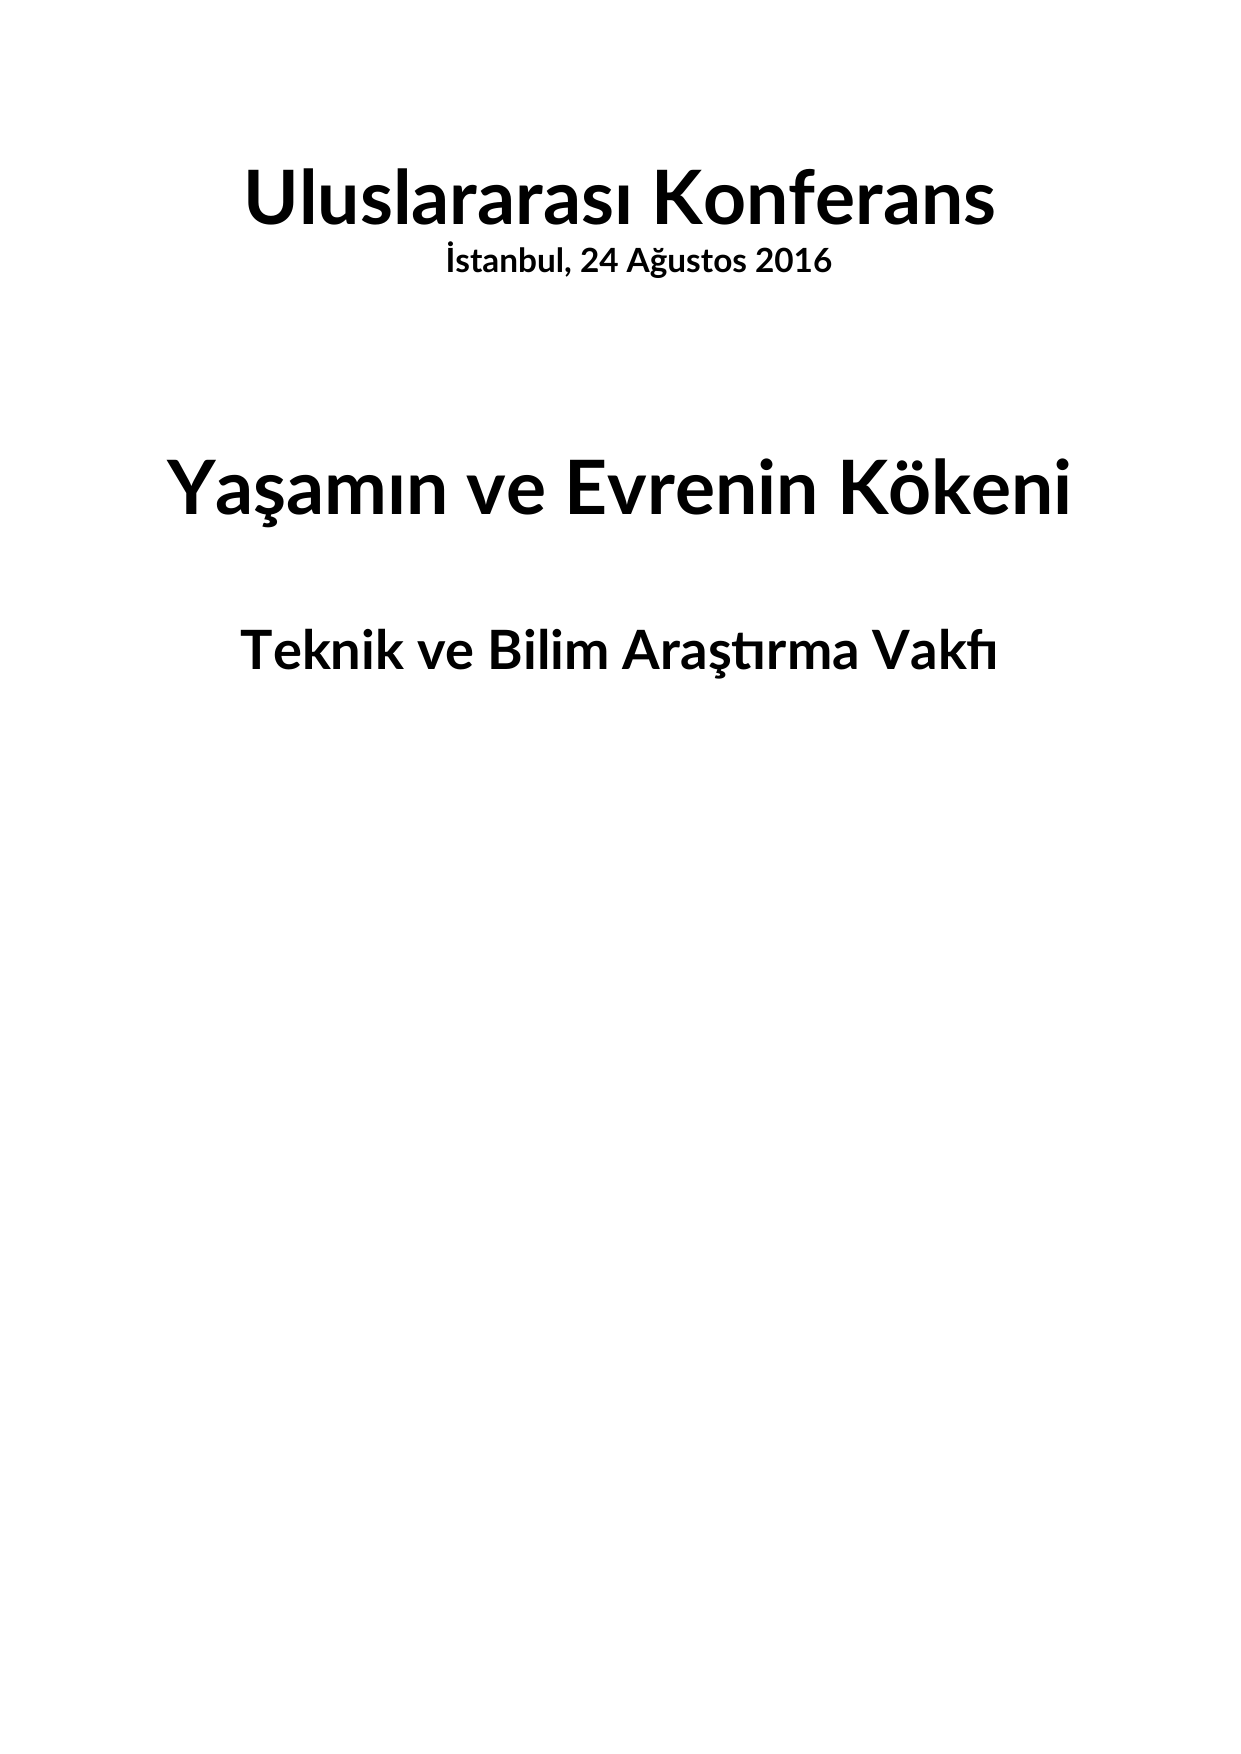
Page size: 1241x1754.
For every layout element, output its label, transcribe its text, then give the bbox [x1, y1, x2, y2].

text İstanbul, 24 Ağustos 2016 [75, 240, 1165, 280]
subtitle Uluslararası Konferans [75, 150, 1165, 240]
text Teknik ve Bilim Araştırma Vakfı [75, 616, 1165, 681]
subtitle Yaşamın ve Evrenin Kökeni [75, 441, 1165, 531]
